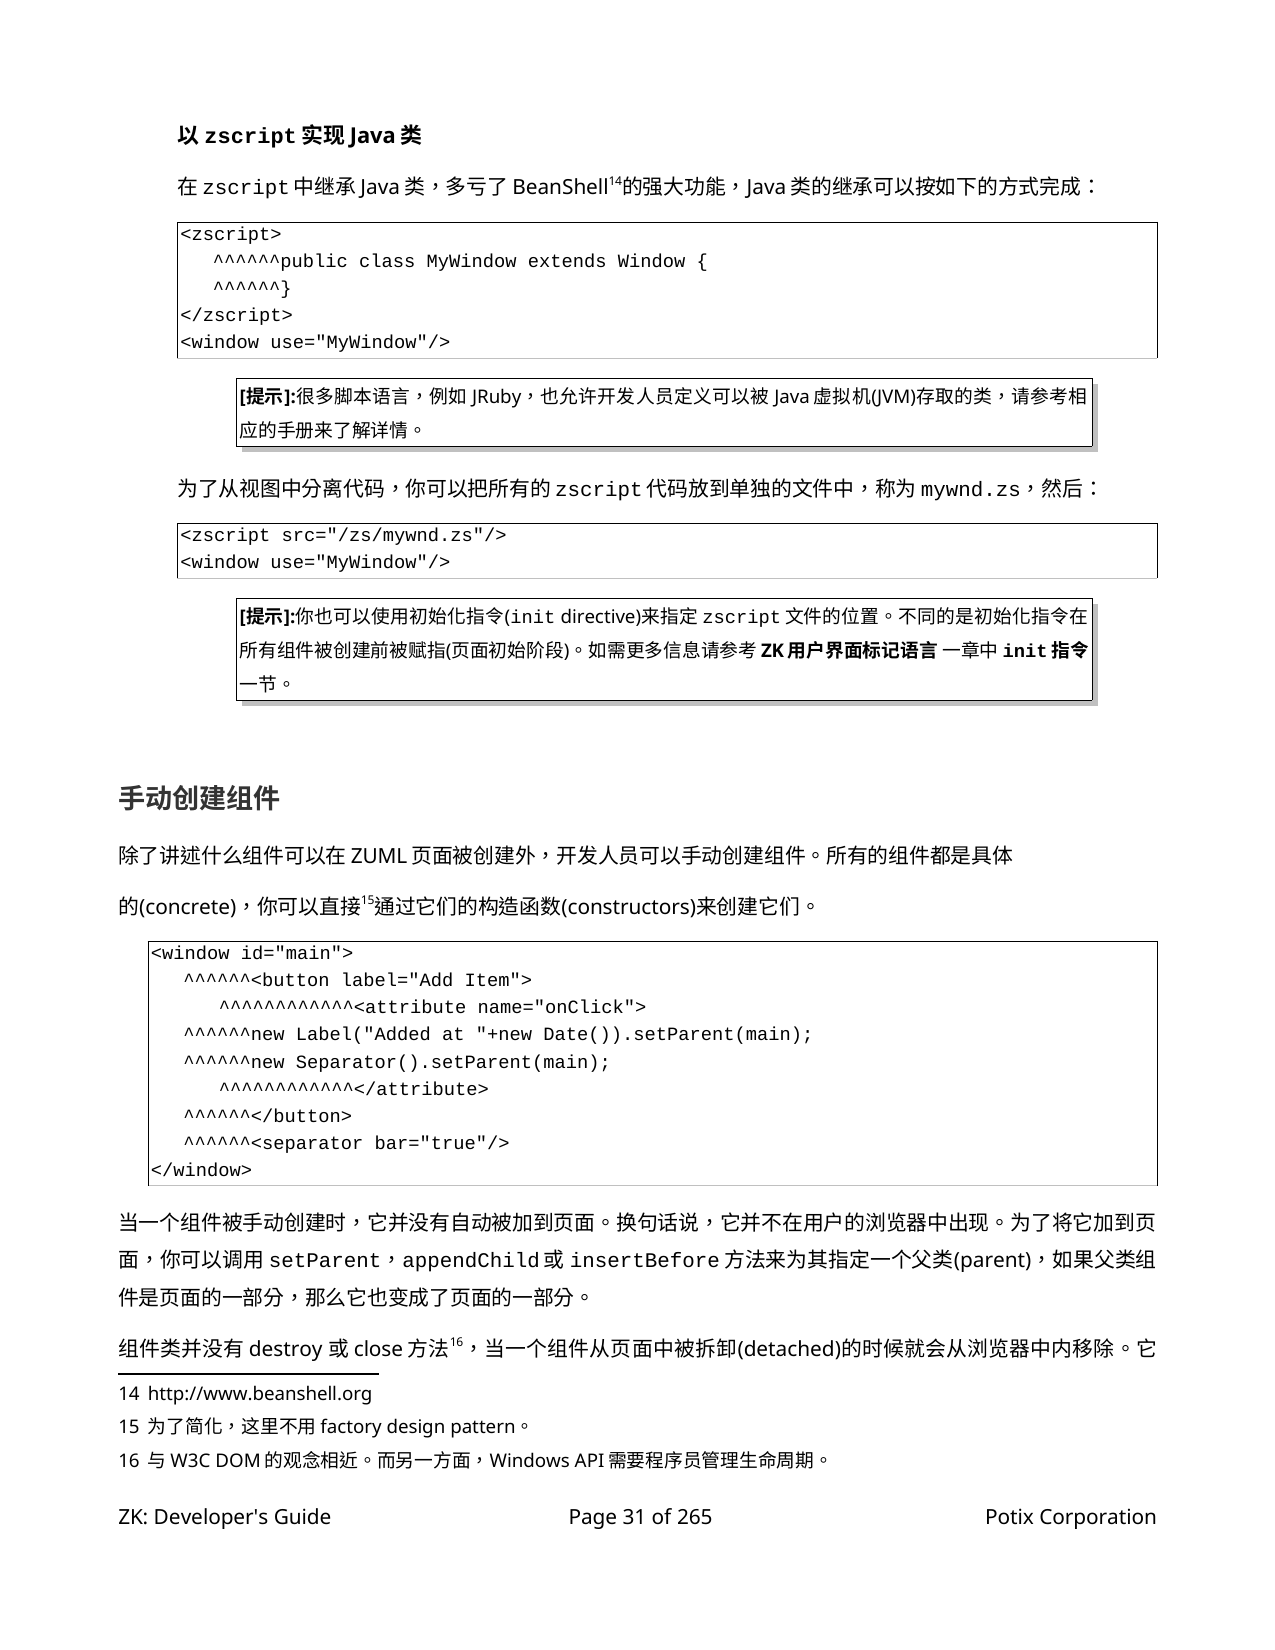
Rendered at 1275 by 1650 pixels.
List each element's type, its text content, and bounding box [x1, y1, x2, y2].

text ^^^^^^<separator bar="true"/> [149, 1131, 1157, 1155]
text ^^^^^^new Separator().setParent(main); [149, 1049, 1157, 1074]
text 为了从视图中分离代码，你可以把所有的zscript代码放到单独的文件中，称为mywnd.zs，然后： [177, 472, 1157, 502]
text http://www.beanshell.org [118, 1380, 1157, 1406]
text 除了讲述什么组件可以在ZUML页面被创建外，开发人员可以手动创建组件。所有的组件都是具体 [118, 839, 1157, 869]
text 与W3C DOM的观念相近。而另一方面，Windows API需要程序员管理生命周期。 [118, 1446, 1157, 1473]
text ^^^^^^</button> [149, 1104, 1157, 1128]
text 为了简化，这里不用factory design pattern。 [118, 1412, 1157, 1439]
text 在zscript中继承Java类，多亏了BeanShell的强大功能，Java类的继承可以按如下的方式完成： [177, 171, 1157, 201]
text [提示]:很多脚本语言，例如JRuby，也允许开发人员定义可以被Java虚拟机(JVM)存取的类，请参考相应的手册来了解详情。 [237, 379, 1092, 446]
subtitle 以 zscript实现Java类 [177, 118, 1157, 150]
text </window> [149, 1158, 1157, 1185]
text 的(concrete)，你可以直接通过它们的构造函数(constructors)来创建它们。 [118, 890, 1157, 920]
text ^^^^^^new Label("Added at "+new Date()).setParent(main); [149, 1022, 1157, 1047]
text </zscript> [178, 303, 1157, 327]
text <zscript> [178, 223, 1157, 246]
text [提示]:你也可以使用初始化指令(init directive)来指定zscript文件的位置。不同的是初始化指令在所有组件被创建前被赋指(页面初始阶段)。如需更多信息请参考ZK用户界面标记语言 一章中 init指令一节。 [237, 599, 1092, 700]
text ^^^^^^^^^^^^<attribute name="onClick"> [149, 995, 1157, 1019]
text 组件类并没有destroy 或close方法，当一个组件从页面中被拆卸(detached)的时候就会从浏览器中内移除。它 [118, 1332, 1157, 1362]
subtitle 手动创建组件 [118, 777, 1157, 816]
text <window use="MyWindow"/> [178, 550, 1157, 578]
text <window use="MyWindow"/> [178, 330, 1157, 358]
text 当一个组件被手动创建时，它并没有自动被加到页面。换句话说，它并不在用户的浏览器中出现。为了将它加到页面，你可以调用setParent，appendChild或 insertBefore方法来为其指定一个父类(parent)，如果父类组件是页面的一部分，那么它也变成了页面的一部分。 [118, 1206, 1157, 1311]
text ^^^^^^^^^^^^</attribute> [149, 1077, 1157, 1101]
text ^^^^^^} [178, 276, 1157, 300]
text ^^^^^^<button label="Add Item"> [149, 968, 1157, 992]
text <window id="main"> [149, 942, 1157, 965]
text <zscript src="/zs/mywnd.zs"/> [178, 524, 1157, 547]
text ^^^^^^public class MyWindow extends Window { [178, 249, 1157, 273]
